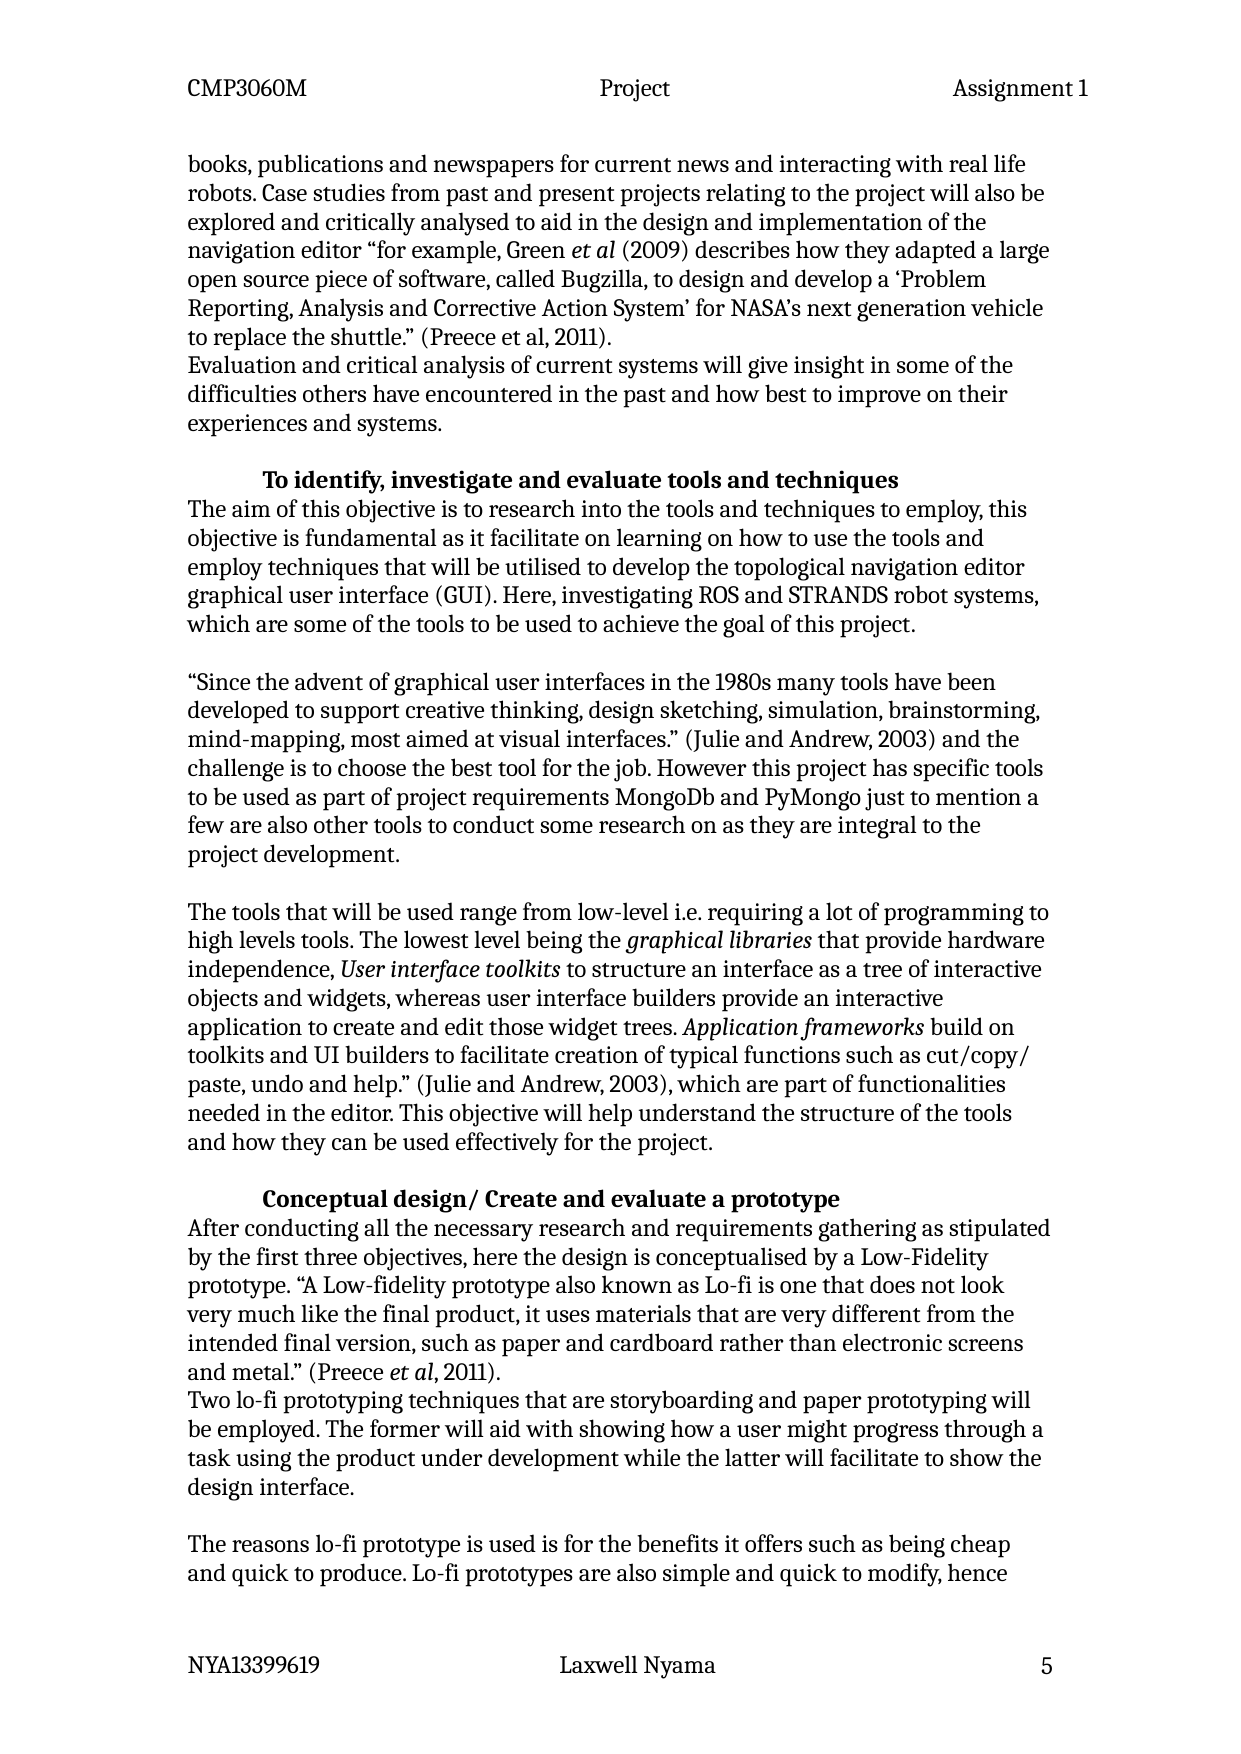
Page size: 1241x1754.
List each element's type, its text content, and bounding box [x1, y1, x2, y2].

list Conceptual design/ Create and evaluate a prototype [262, 1185, 1053, 1214]
text The reasons lo-fi prototype is used is for the benefits it offers such as being cheap and quick to produce. Lo-fi prototypes are also simple and quick to modify, hence [187, 1530, 1053, 1587]
text “Since the advent of graphical user interfaces in the 1980s many tools have been developed to support creative thinking, design sketching, simulation, brainstorming, mind-mapping, most aimed at visual interfaces.” (Julie and Andrew, 2003) and the challenge is to choose the best tool for the job. However this project has specific tools to be used as part of project requirements MongoDb and PyMongo just to mention a few are also other tools to conduct some research on as they are integral to the project development. [187, 667, 1053, 869]
text The aim of this objective is to research into the tools and techniques to employ, this objective is fundamental as it facilitate on learning on how to use the tools and employ techniques that will be utilised to develop the topological navigation editor graphical user interface (GUI). Here, investigating ROS and STRANDS robot systems, which are some of the tools to be used to achieve the goal of this project. [187, 495, 1053, 639]
text Evaluation and critical analysis of current systems will give insight in some of the difficulties others have encountered in the past and how best to improve on their experiences and systems. [187, 351, 1053, 437]
text books, publications and newspapers for current news and interacting with real life robots. Case studies from past and present projects relating to the project will also be explored and critically analysed to aid in the design and implementation of the navigation editor “for example, Green et al (2009) describes how they adapted a large open source piece of software, called Bugzilla, to design and develop a ‘Problem Reporting, Analysis and Corrective Action System’ for NASA’s next generation vehicle to replace the shuttle.” (Preece et al, 2011). [187, 150, 1053, 351]
list To identify, investigate and evaluate tools and techniques [262, 466, 1053, 495]
text After conducting all the necessary research and requirements gathering as stipulated by the first three objectives, here the design is conceptualised by a Low-Fidelity prototype. “A Low-fidelity prototype also known as Lo-fi is one that does not look very much like the final product, it uses materials that are very different from the intended final version, such as paper and cardboard rather than electronic screens and metal.” (Preece et al, 2011). [187, 1214, 1053, 1386]
text The tools that will be used range from low-level i.e. requiring a lot of programming to high levels tools. The lowest level being the graphical libraries that provide hardware independence, User interface toolkits to structure an interface as a tree of interactive objects and widgets, whereas user interface builders provide an interactive application to create and edit those widget trees. Application frameworks build on toolkits and UI builders to facilitate creation of typical functions such as cut/copy/ paste, undo and help.” (Julie and Andrew, 2003), which are part of functionalities needed in the editor. This objective will help understand the structure of the tools and how they can be used effectively for the project. [187, 897, 1053, 1156]
text Two lo-fi prototyping techniques that are storyboarding and paper prototyping will be employed. The former will aid with showing how a user might progress through a task using the product under development while the latter will facilitate to show the design interface. [187, 1386, 1053, 1501]
